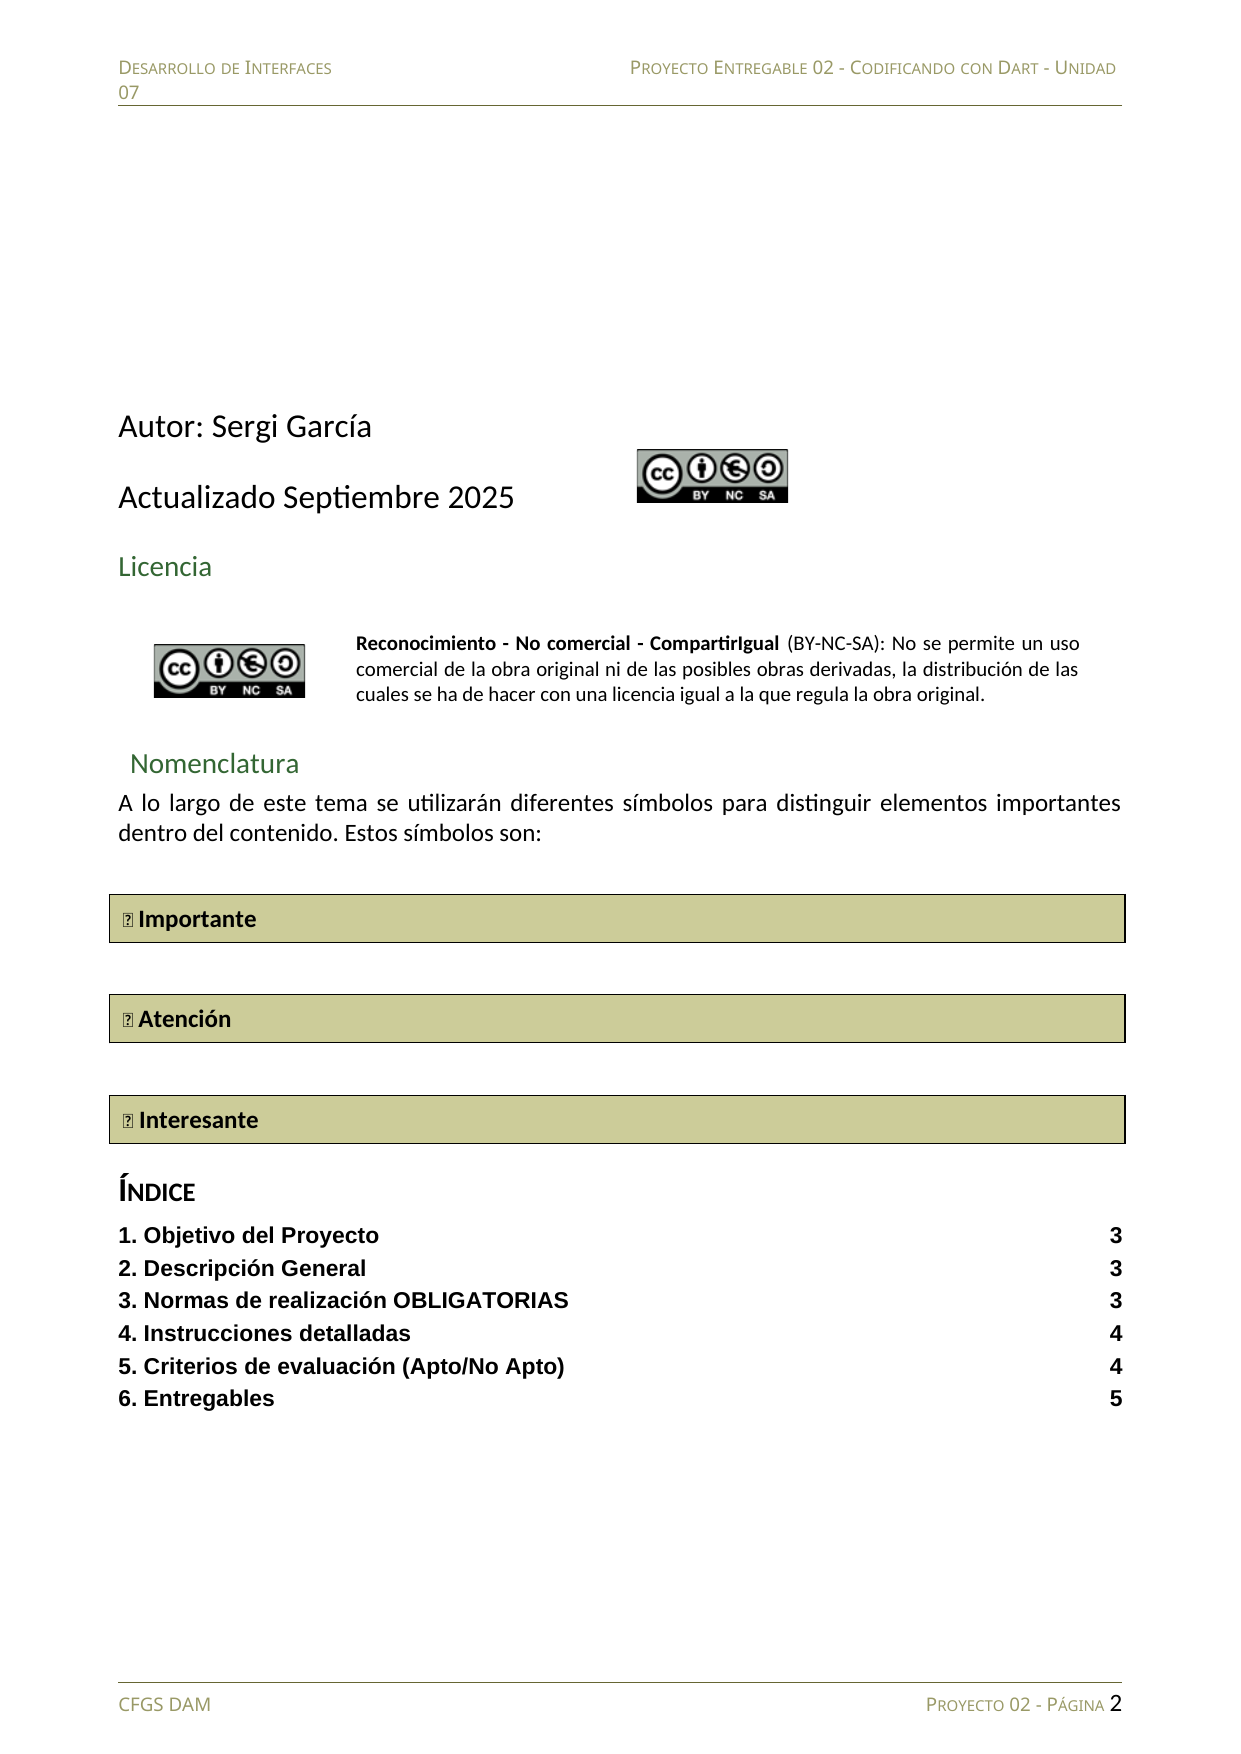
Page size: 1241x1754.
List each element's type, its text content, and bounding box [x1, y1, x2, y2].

text 4. Instrucciones detalladas 4 [118, 1320, 1122, 1346]
text Autor: Sergi García [118, 405, 1122, 445]
text Índice [118, 1169, 1122, 1210]
picture [636, 449, 789, 503]
picture [153, 644, 306, 698]
text 3. Normas de realización OBLIGATORIAS 3 [118, 1287, 1122, 1314]
text 💬 Interesante [110, 1096, 1124, 1143]
text 📖 Importante [110, 895, 1124, 942]
text ❕ Atención [110, 995, 1124, 1042]
text 6. Entregables 5 [118, 1385, 1122, 1412]
text Reconocimiento - No comercial - CompartirIgual (BY-NC-SA): No se permite un uso comercial de la obra original ni de las posibles obras derivadas, la distribución de las cuales se ha de hacer con una licencia igual a la que regula la obra original. [159, 630, 1080, 707]
text 5. Criterios de evaluación (Apto/No Apto) 4 [118, 1353, 1122, 1379]
text Licencia [118, 548, 1122, 584]
text Actualizado Septiembre 2025 [118, 476, 1122, 517]
text A lo largo de este tema se utilizarán diferentes símbolos para distinguir elementos importantes dentro del contenido. Estos símbolos son: [118, 787, 1122, 848]
text 2. Descripción General 3 [118, 1255, 1122, 1281]
text 1. Objetivo del Proyecto 3 [118, 1222, 1122, 1248]
text Nomenclatura [118, 745, 1122, 781]
